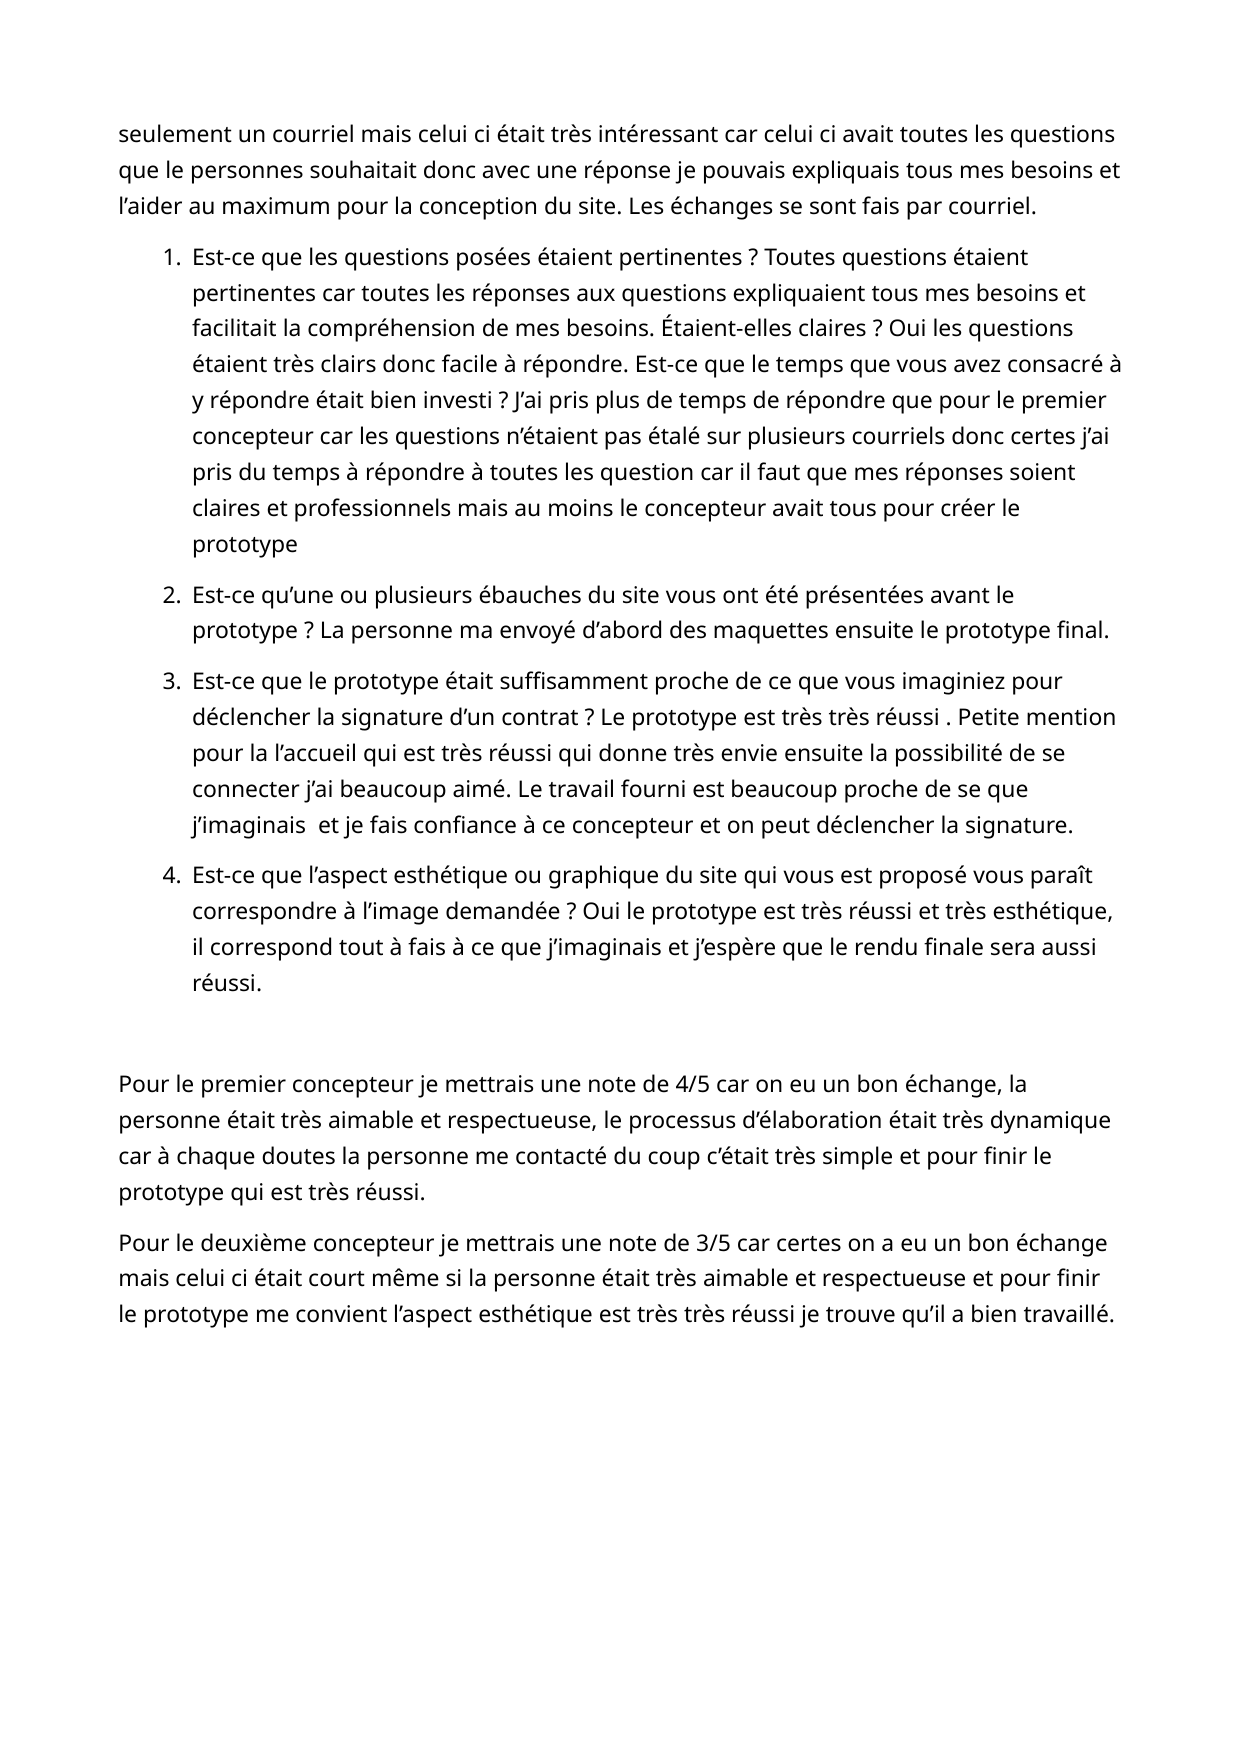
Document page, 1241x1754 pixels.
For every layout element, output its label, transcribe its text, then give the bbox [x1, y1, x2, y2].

list Est-ce que le prototype était suffisamment proche de ce que vous imaginiez pour déclencher la signature d’un contrat ? Le prototype est très très réussi . Petite mention pour la l’accueil qui est très réussi qui donne très envie ensuite la possibilité de se connecter j’ai beaucoup aimé. Le travail fourni est beaucoup proche de se que j’imaginais et je fais confiance à ce concepteur et on peut déclencher la signature. [162, 665, 1122, 840]
text Pour le deuxième concepteur je mettrais une note de 3/5 car certes on a eu un bon échange mais celui ci était court même si la personne était très aimable et respectueuse et pour finir le prototype me convient l’aspect esthétique est très très réussi je trouve qu’il a bien travaillé. [118, 1226, 1122, 1329]
text seulement un courriel mais celui ci était très intéressant car celui ci avait toutes les questions que le personnes souhaitait donc avec une réponse je pouvais expliquais tous mes besoins et l’aider au maximum pour la conception du site. Les échanges se sont fais par courriel. [118, 118, 1122, 221]
text Pour le premier concepteur je mettrais une note de 4/5 car on eu un bon échange, la personne était très aimable et respectueuse, le processus d’élaboration était très dynamique car à chaque doutes la personne me contacté du coup c’était très simple et pour finir le prototype qui est très réussi. [118, 1068, 1122, 1207]
list Est-ce que l’aspect esthétique ou graphique du site qui vous est proposé vous paraît correspondre à l’image demandée ? Oui le prototype est très réussi et très esthétique, il correspond tout à fais à ce que j’imaginais et j’espère que le rendu finale sera aussi réussi. [162, 859, 1122, 998]
list Est-ce que les questions posées étaient pertinentes ? Toutes questions étaient pertinentes car toutes les réponses aux questions expliquaient tous mes besoins et facilitait la compréhension de mes besoins. Étaient-elles claires ? Oui les questions étaient très clairs donc facile à répondre. Est-ce que le temps que vous avez consacré à y répondre était bien investi ? J’ai pris plus de temps de répondre que pour le premier concepteur car les questions n’étaient pas étalé sur plusieurs courriels donc certes j’ai pris du temps à répondre à toutes les question car il faut que mes réponses soient claires et professionnels mais au moins le concepteur avait tous pour créer le prototype [162, 241, 1122, 559]
list Est-ce qu’une ou plusieurs ébauches du site vous ont été présentées avant le prototype ? La personne ma envoyé d’abord des maquettes ensuite le prototype final. [162, 578, 1122, 646]
